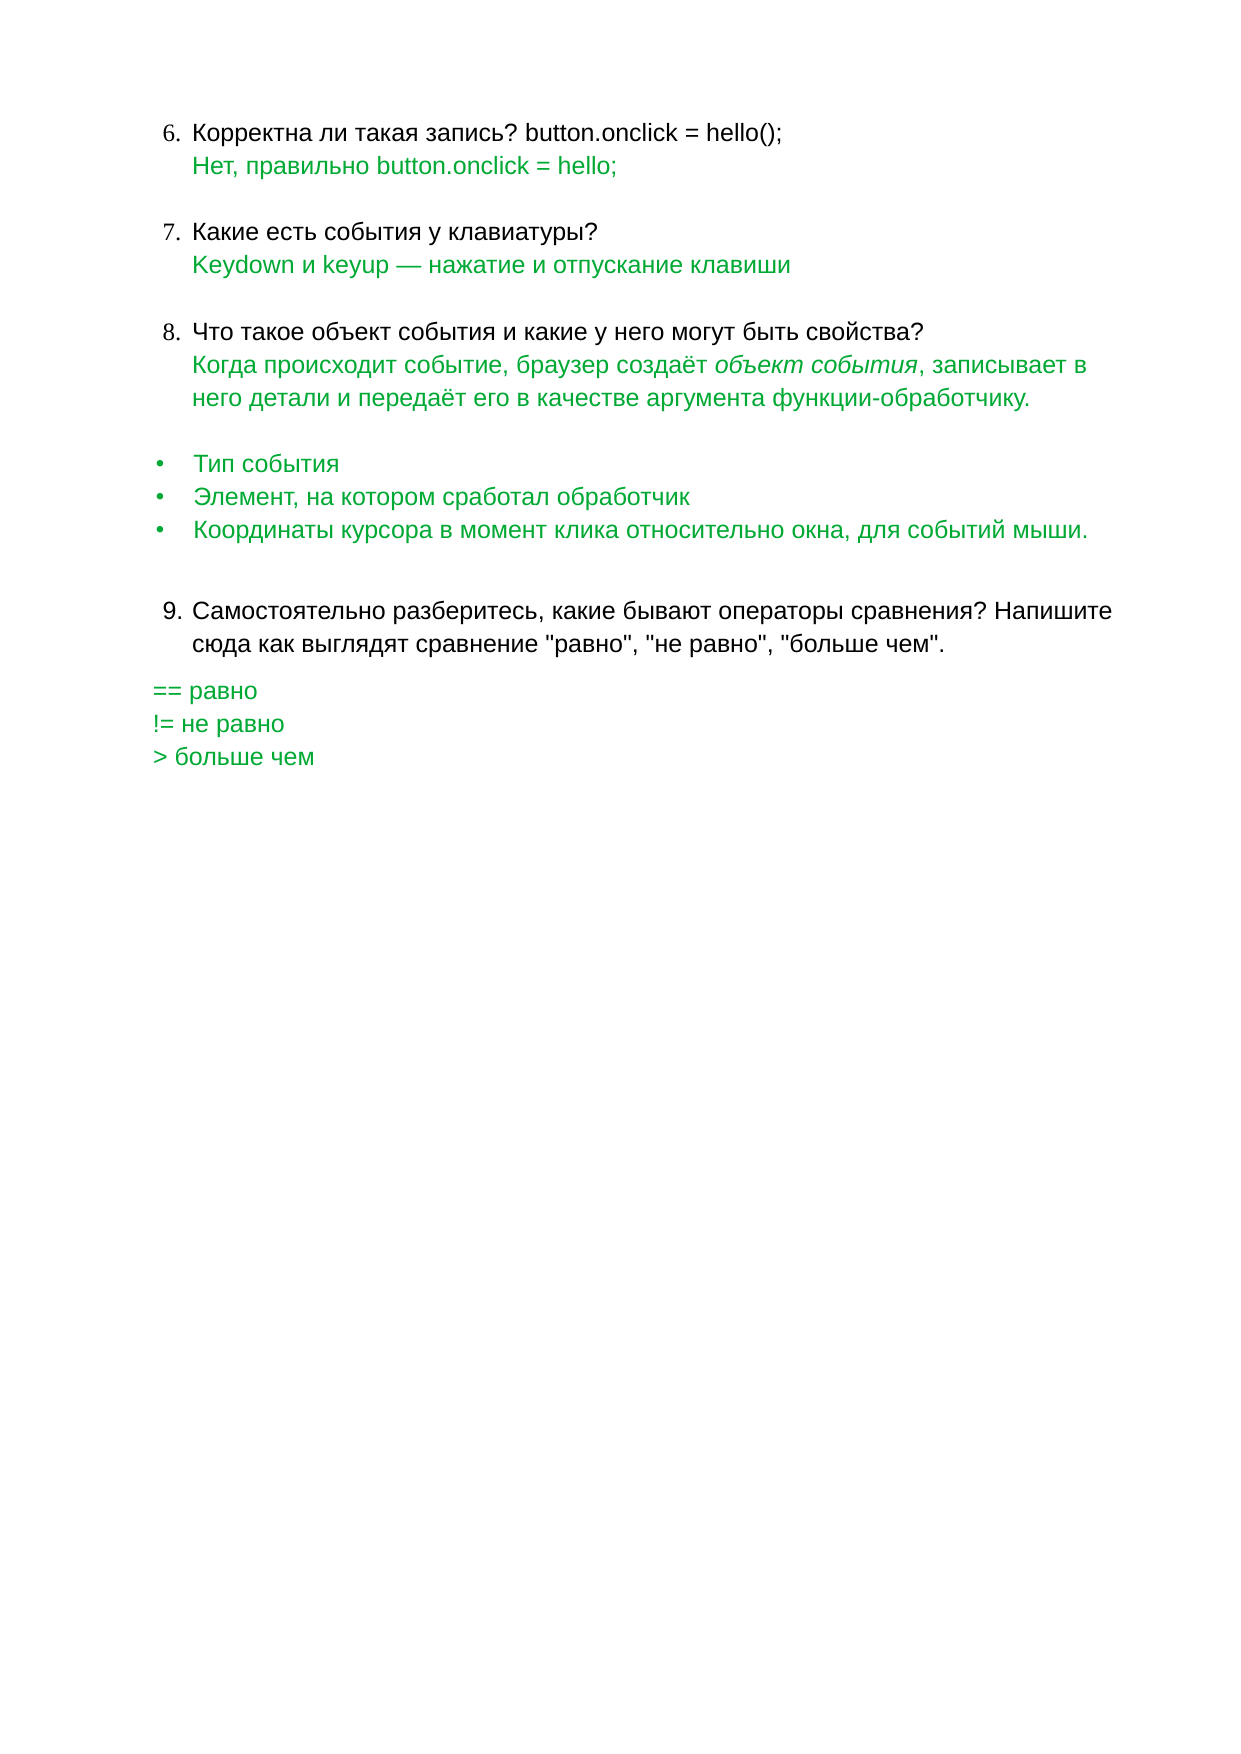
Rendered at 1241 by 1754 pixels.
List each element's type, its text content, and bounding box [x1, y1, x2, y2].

list Какие есть события у клавиатуры? Keydown и keyup — нажатие и отпускание клавиши [162, 217, 1122, 312]
list Координаты курсора в момент клика относительно окна, для событий мыши. [156, 515, 1122, 577]
list Элемент, на котором сработал обработчик [156, 482, 1122, 511]
list Корректна ли такая запись? button.onclick = hello(); Нет, правильно button.onclick = hello; [162, 118, 1122, 213]
list Что такое объект события и какие у него могут быть свойства? Когда происходит событие, браузер создаёт объект события, записывает в него детали и передаёт его в качестве аргумента функции-обработчику. [162, 316, 1122, 444]
list Тип события [156, 449, 1122, 477]
list Самостоятельно разберитесь, какие бывают операторы сравнения? Напишите сюда как выглядят сравнение "равно", "не равно", "больше чем". [162, 596, 1122, 657]
text == равно != не равно > больше чем [118, 676, 1122, 771]
